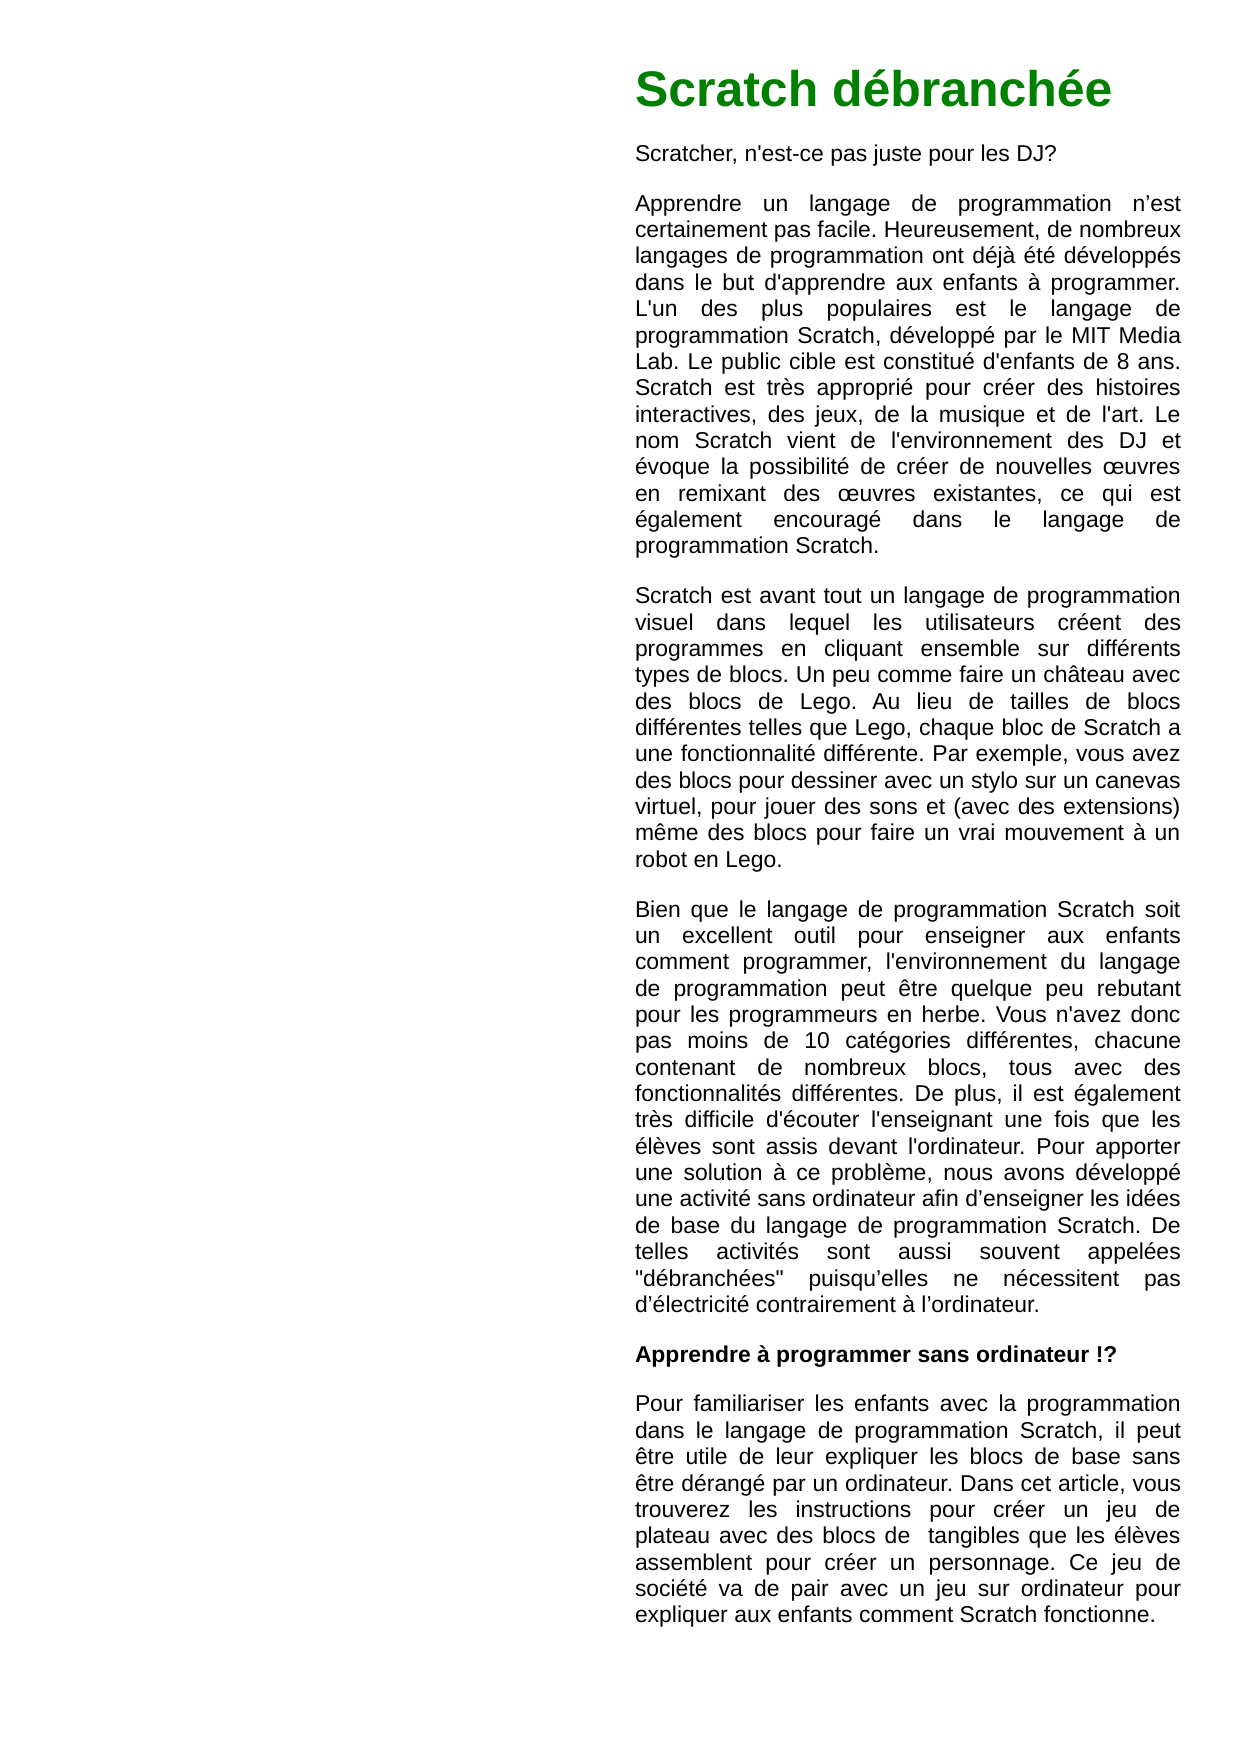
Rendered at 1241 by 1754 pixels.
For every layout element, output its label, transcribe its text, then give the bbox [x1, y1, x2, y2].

text Apprendre à programmer sans ordinateur !? [635, 1341, 1181, 1367]
text Scratch est avant tout un langage de programmation visuel dans lequel les utilisateurs créent des programmes en cliquant ensemble sur différents types de blocs. Un peu comme faire un château avec des blocs de Lego. Au lieu de tailles de blocs différentes telles que Lego, chaque bloc de Scratch a une fonctionnalité différente. Par exemple, vous avez des blocs pour dessiner avec un stylo sur un canevas virtuel, pour jouer des sons et (avec des extensions) même des blocs pour faire un vrai mouvement à un robot en Lego. [635, 582, 1181, 872]
text Scratcher, n'est-ce pas juste pour les DJ? [635, 140, 1181, 166]
text Bien que le langage de programmation Scratch soit un excellent outil pour enseigner aux enfants comment programmer, l'environnement du langage de programmation peut être quelque peu rebutant pour les programmeurs en herbe. Vous n'avez donc pas moins de 10 catégories différentes, chacune contenant de nombreux blocs, tous avec des fonctionnalités différentes. De plus, il est également très difficile d'écouter l'enseignant une fois que les élèves sont assis devant l'ordinateur. Pour apporter une solution à ce problème, nous avons développé une activité sans ordinateur afin d’enseigner les idées de base du langage de programmation Scratch. De telles activités sont aussi souvent appelées "débranchées" puisqu’elles ne nécessitent pas d’électricité contrairement à l’ordinateur. [635, 896, 1181, 1317]
text Scratch débranchée [635, 59, 1181, 117]
text Apprendre un langage de programmation n’est certainement pas facile. Heureusement, de nombreux langages de programmation ont déjà été développés dans le but d'apprendre aux enfants à programmer. L'un des plus populaires est le langage de programmation Scratch, développé par le MIT Media Lab. Le public cible est constitué d'enfants de 8 ans. Scratch est très approprié pour créer des histoires interactives, des jeux, de la musique et de l'art. Le nom Scratch vient de l'environnement des DJ et évoque la possibilité de créer de nouvelles œuvres en remixant des œuvres existantes, ce qui est également encouragé dans le langage de programmation Scratch. [635, 190, 1181, 559]
text Pour familiariser les enfants avec la programmation dans le langage de programmation Scratch, il peut être utile de leur expliquer les blocs de base sans être dérangé par un ordinateur. Dans cet article, vous trouverez les instructions pour créer un jeu de plateau avec des blocs de tangibles que les élèves assemblent pour créer un personnage. Ce jeu de société va de pair avec un jeu sur ordinateur pour expliquer aux enfants comment Scratch fonctionne. [635, 1390, 1181, 1628]
